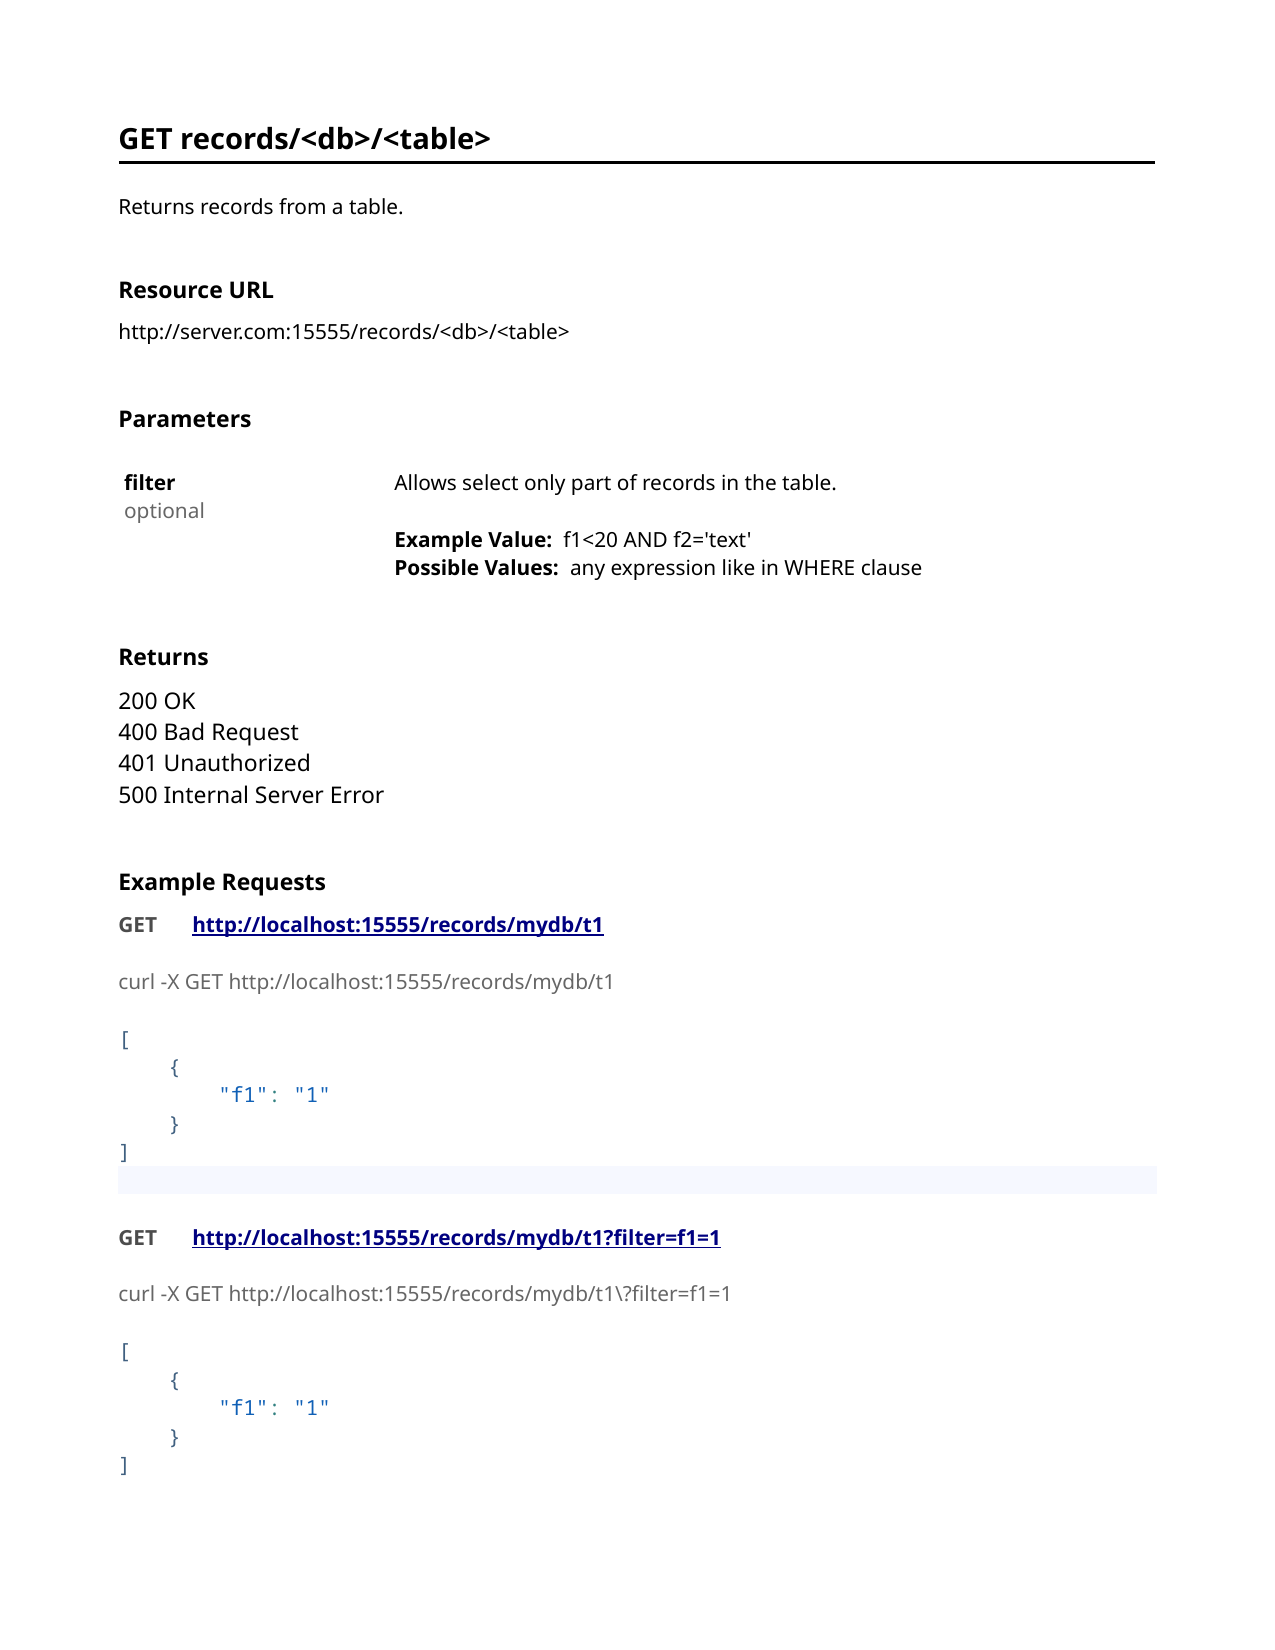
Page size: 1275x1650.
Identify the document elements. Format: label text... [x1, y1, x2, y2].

text [ [118, 1024, 1157, 1052]
subtitle Example Requests [118, 866, 1157, 897]
text ] [118, 1450, 1157, 1479]
text 400 Bad Request [118, 716, 1157, 747]
text { [118, 1052, 1157, 1081]
subtitle Returns [118, 641, 1157, 672]
text ] [118, 1137, 1157, 1166]
text GET http://localhost:15555/records/mydb/t1?filter=f1=1 [118, 1223, 1157, 1251]
text curl -X GET http://localhost:15555/records/mydb/t1 [118, 967, 1157, 995]
text 401 Unauthorized [118, 747, 1157, 779]
text http://server.com:15555/records/<db>/<table> [118, 317, 1157, 346]
table_header filter optional [118, 463, 388, 588]
text "f1": "1" [118, 1393, 1157, 1422]
text Returns records from a table. [118, 192, 1157, 220]
text "f1": "1" [118, 1081, 1157, 1109]
text 200 OK [118, 685, 1157, 716]
text } [118, 1109, 1157, 1137]
subtitle Parameters [118, 403, 1157, 434]
text [ [118, 1336, 1157, 1365]
text { [118, 1365, 1157, 1393]
text } [118, 1422, 1157, 1450]
table_header Allows select only part of records in the table. Example Value: f1<20 AND f2='text' Possible Values: any expression like in WHERE clause [389, 463, 1157, 588]
text curl -X GET http://localhost:15555/records/mydb/t1\?filter=f1=1 [118, 1279, 1157, 1308]
text GET records/<db>/<table> [118, 118, 1157, 158]
text GET http://localhost:15555/records/mydb/t1 [118, 910, 1157, 938]
text 500 Internal Server Error [118, 779, 1157, 810]
subtitle Resource URL [118, 274, 1157, 305]
